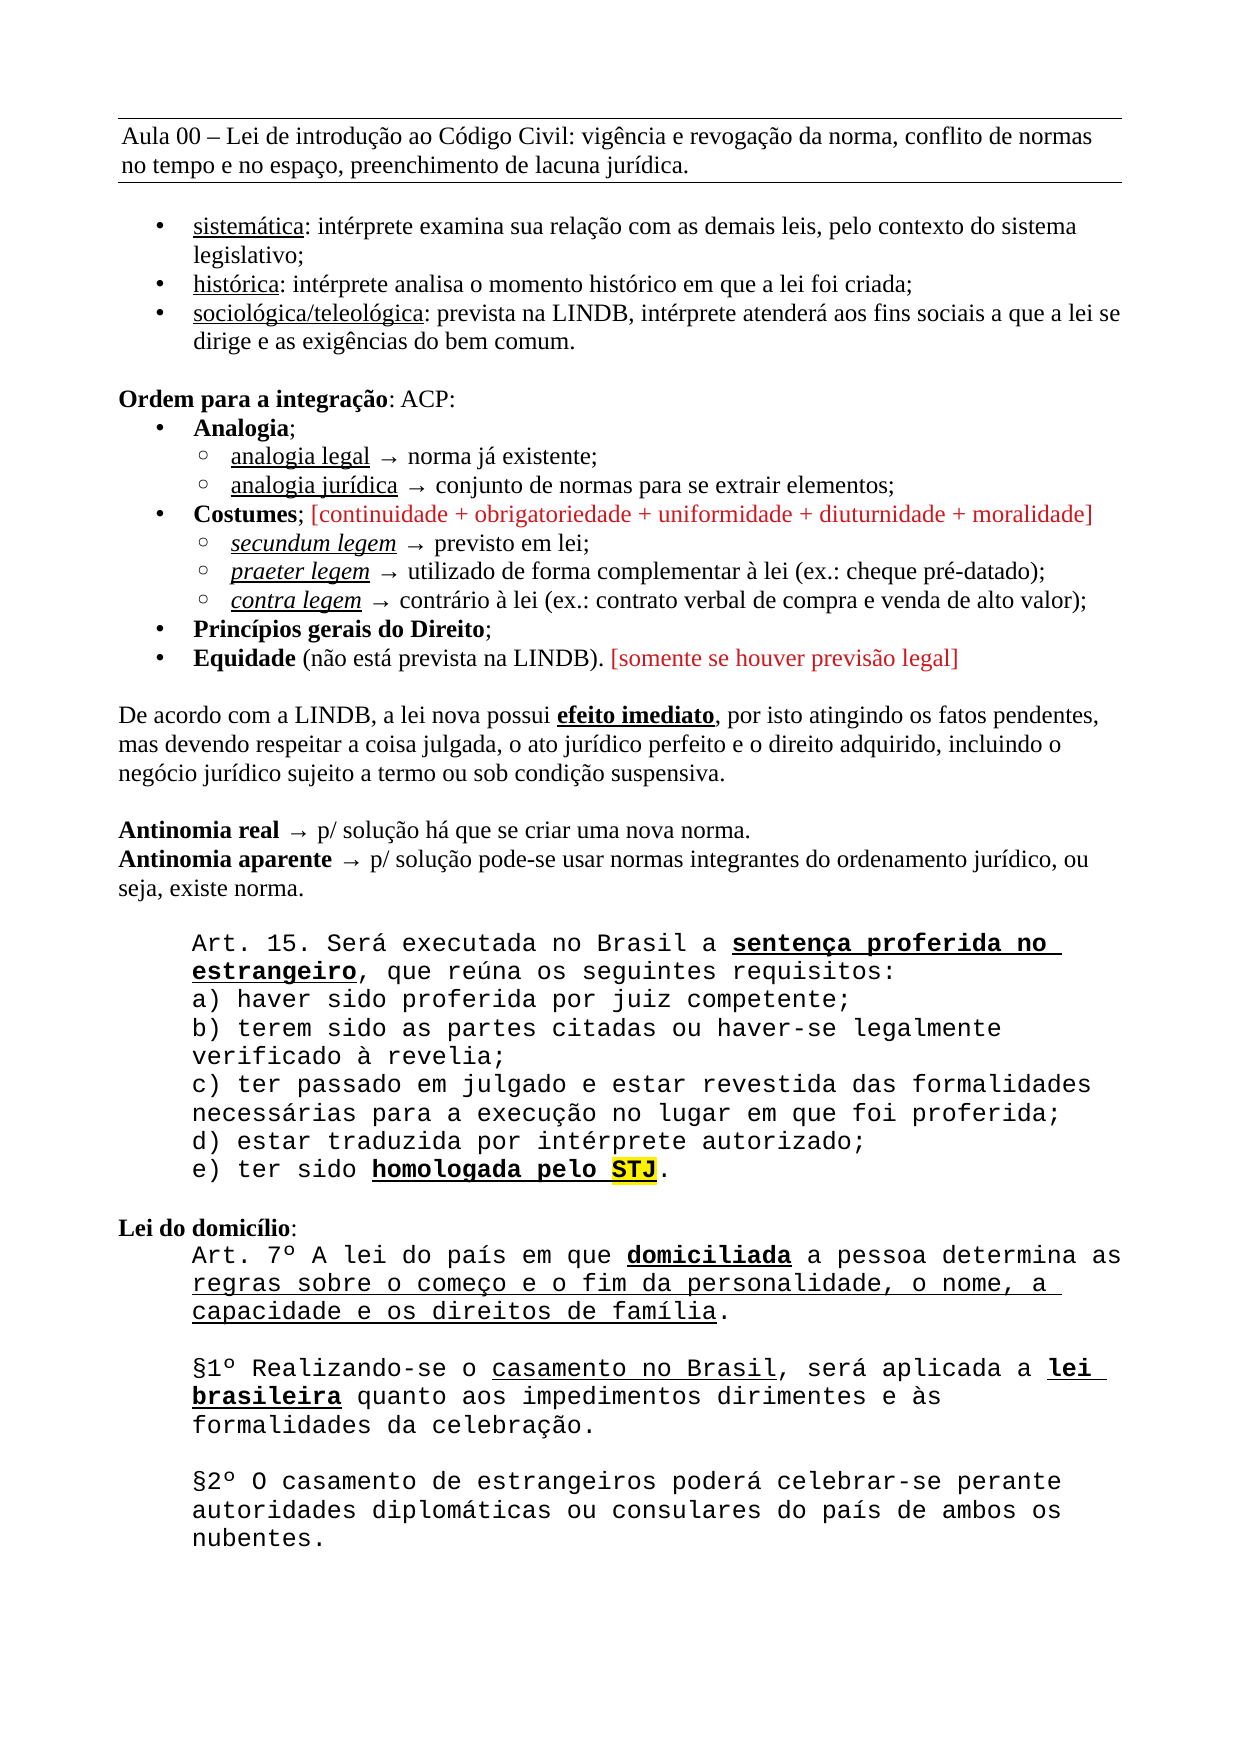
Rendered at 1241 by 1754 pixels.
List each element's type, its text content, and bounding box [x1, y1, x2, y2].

list Costumes; [continuidade + obrigatoriedade + uniformidade + diuturnidade + moralidade] [156, 499, 1122, 528]
text De acordo com a LINDB, a lei nova possui efeito imediato, por isto atingindo os fatos pendentes, mas devendo respeitar a coisa julgada, o ato jurídico perfeito e o direito adquirido, incluindo o negócio jurídico sujeito a termo ou sob condição suspensiva. [118, 700, 1122, 786]
list analogia legal → norma já existente; [193, 441, 1122, 470]
text Art. 15. Será executada no Brasil a sentença proferida no estrangeiro, que reúna os seguintes requisitos: [192, 930, 1122, 987]
list histórica: intérprete analisa o momento histórico em que a lei foi criada; [156, 269, 1122, 298]
text a) haver sido proferida por juiz competente; [192, 987, 1122, 1015]
text Ordem para a integração: ACP: [118, 384, 1122, 413]
text §1º Realizando-se o casamento no Brasil, será aplicada a lei brasileira quanto aos impedimentos dirimentes e às formalidades da celebração. [192, 1356, 1122, 1441]
list Equidade (não está prevista na LINDB). [somente se houver previsão legal] [156, 643, 1122, 671]
list praeter legem → utilizado de forma complementar à lei (ex.: cheque pré-datado); [193, 556, 1122, 585]
text Lei do domicílio: [118, 1213, 1122, 1242]
text e) ter sido homologada pelo STJ. [192, 1157, 1122, 1185]
list contra legem → contrário à lei (ex.: contrato verbal de compra e venda de alto valor); [193, 585, 1122, 614]
list sistemática: intérprete examina sua relação com as demais leis, pelo contexto do sistema legislativo; [156, 211, 1122, 269]
text c) ter passado em julgado e estar revestida das formalidades necessárias para a execução no lugar em que foi proferida; [192, 1072, 1122, 1128]
text §2º O casamento de estrangeiros poderá celebrar-se perante autoridades diplomáticas ou consulares do país de ambos os nubentes. [192, 1469, 1122, 1554]
list secundum legem → previsto em lei; [193, 528, 1122, 556]
text Art. 7º A lei do país em que domiciliada a pessoa determina as regras sobre o começo e o fim da personalidade, o nome, a capacidade e os direitos de família. [192, 1242, 1122, 1327]
list Princípios gerais do Direito; [156, 614, 1122, 643]
text Antinomia real → p/ solução há que se criar uma nova norma. [118, 815, 1122, 844]
text Antinomia aparente → p/ solução pode-se usar normas integrantes do ordenamento jurídico, ou seja, existe norma. [118, 844, 1122, 901]
list Analogia; [156, 413, 1122, 441]
list sociológica/teleológica: prevista na LINDB, intérprete atenderá aos fins sociais a que a lei se dirige e as exigências do bem comum. [156, 298, 1122, 355]
list analogia jurídica → conjunto de normas para se extrair elementos; [193, 470, 1122, 499]
text d) estar traduzida por intérprete autorizado; [192, 1128, 1122, 1157]
text b) terem sido as partes citadas ou haver-se legalmente verificado à revelia; [192, 1015, 1122, 1072]
